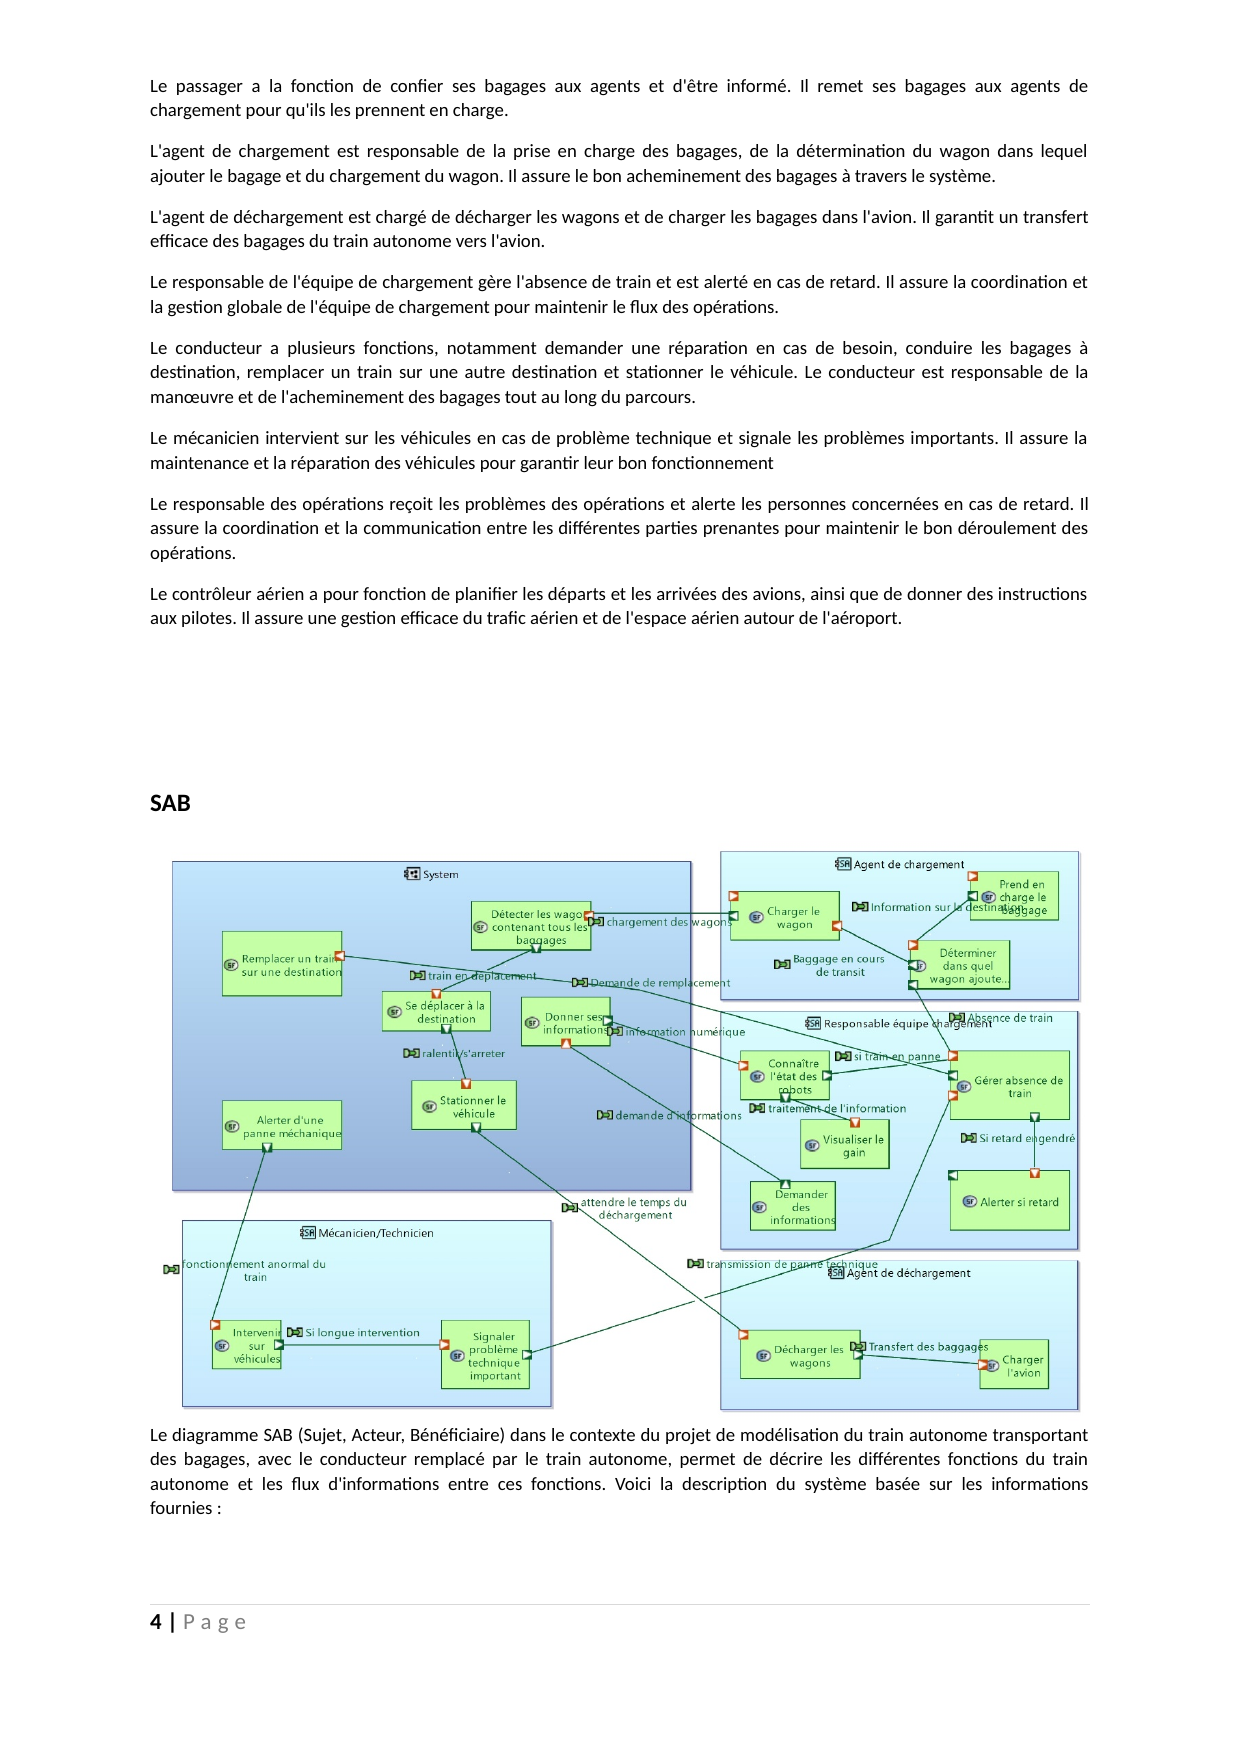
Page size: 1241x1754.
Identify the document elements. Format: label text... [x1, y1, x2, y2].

text L'agent de chargement est responsable de la prise en charge des bagages, de la détermination du wagon dans lequel ajouter le bagage et du chargement du wagon. Il assure le bon acheminement des bagages à travers le système. [150, 139, 1090, 187]
text L'agent de déchargement est chargé de décharger les wagons et de charger les bagages dans l'avion. Il garantit un transfert efficace des bagages du train autonome vers l'avion. [150, 205, 1090, 252]
text Le conducteur a plusieurs fonctions, notamment demander une réparation en cas de besoin, conduire les bagages à destination, remplacer un train sur une autre destination et stationner le véhicule. Le conducteur est responsable de la manœuvre et de l'acheminement des bagages tout au long du parcours. [150, 336, 1090, 408]
text Le passager a la fonction de confier ses bagages aux agents et d'être informé. Il remet ses bagages aux agents de chargement pour qu'ils les prennent en charge. [150, 74, 1090, 121]
text Le contrôleur aérien a pour fonction de planifier les départs et les arrivées des avions, ainsi que de donner des instructions aux pilotes. Il assure une gestion efficace du trafic aérien et de l'espace aérien autour de l'aéroport. [150, 582, 1090, 629]
text Le responsable de l'équipe de chargement gère l'absence de train et est alerté en cas de retard. Il assure la coordination et la gestion globale de l'équipe de chargement pour maintenir le flux des opérations. [150, 271, 1090, 318]
text Le mécanicien intervient sur les véhicules en cas de problème technique et signale les problèmes importants. Il assure la maintenance et la réparation des véhicules pour garantir leur bon fonctionnement [150, 426, 1090, 474]
text Le responsable des opérations reçoit les problèmes des opérations et alerte les personnes concernées en cas de retard. Il assure la coordination et la communication entre les différentes parties prenantes pour maintenir le bon déroulement des opérations. [150, 492, 1090, 564]
text Le diagramme SAB (Sujet, Acteur, Bénéficiaire) dans le contexte du projet de modélisation du train autonome transportant des bagages, avec le conducteur remplacé par le train autonome, permet de décrire les différentes fonctions du train autonome et les flux d'informations entre ces fonctions. Voici la description du système basée sur les informations fournies : [150, 1422, 1090, 1519]
text SAB [150, 787, 1090, 818]
